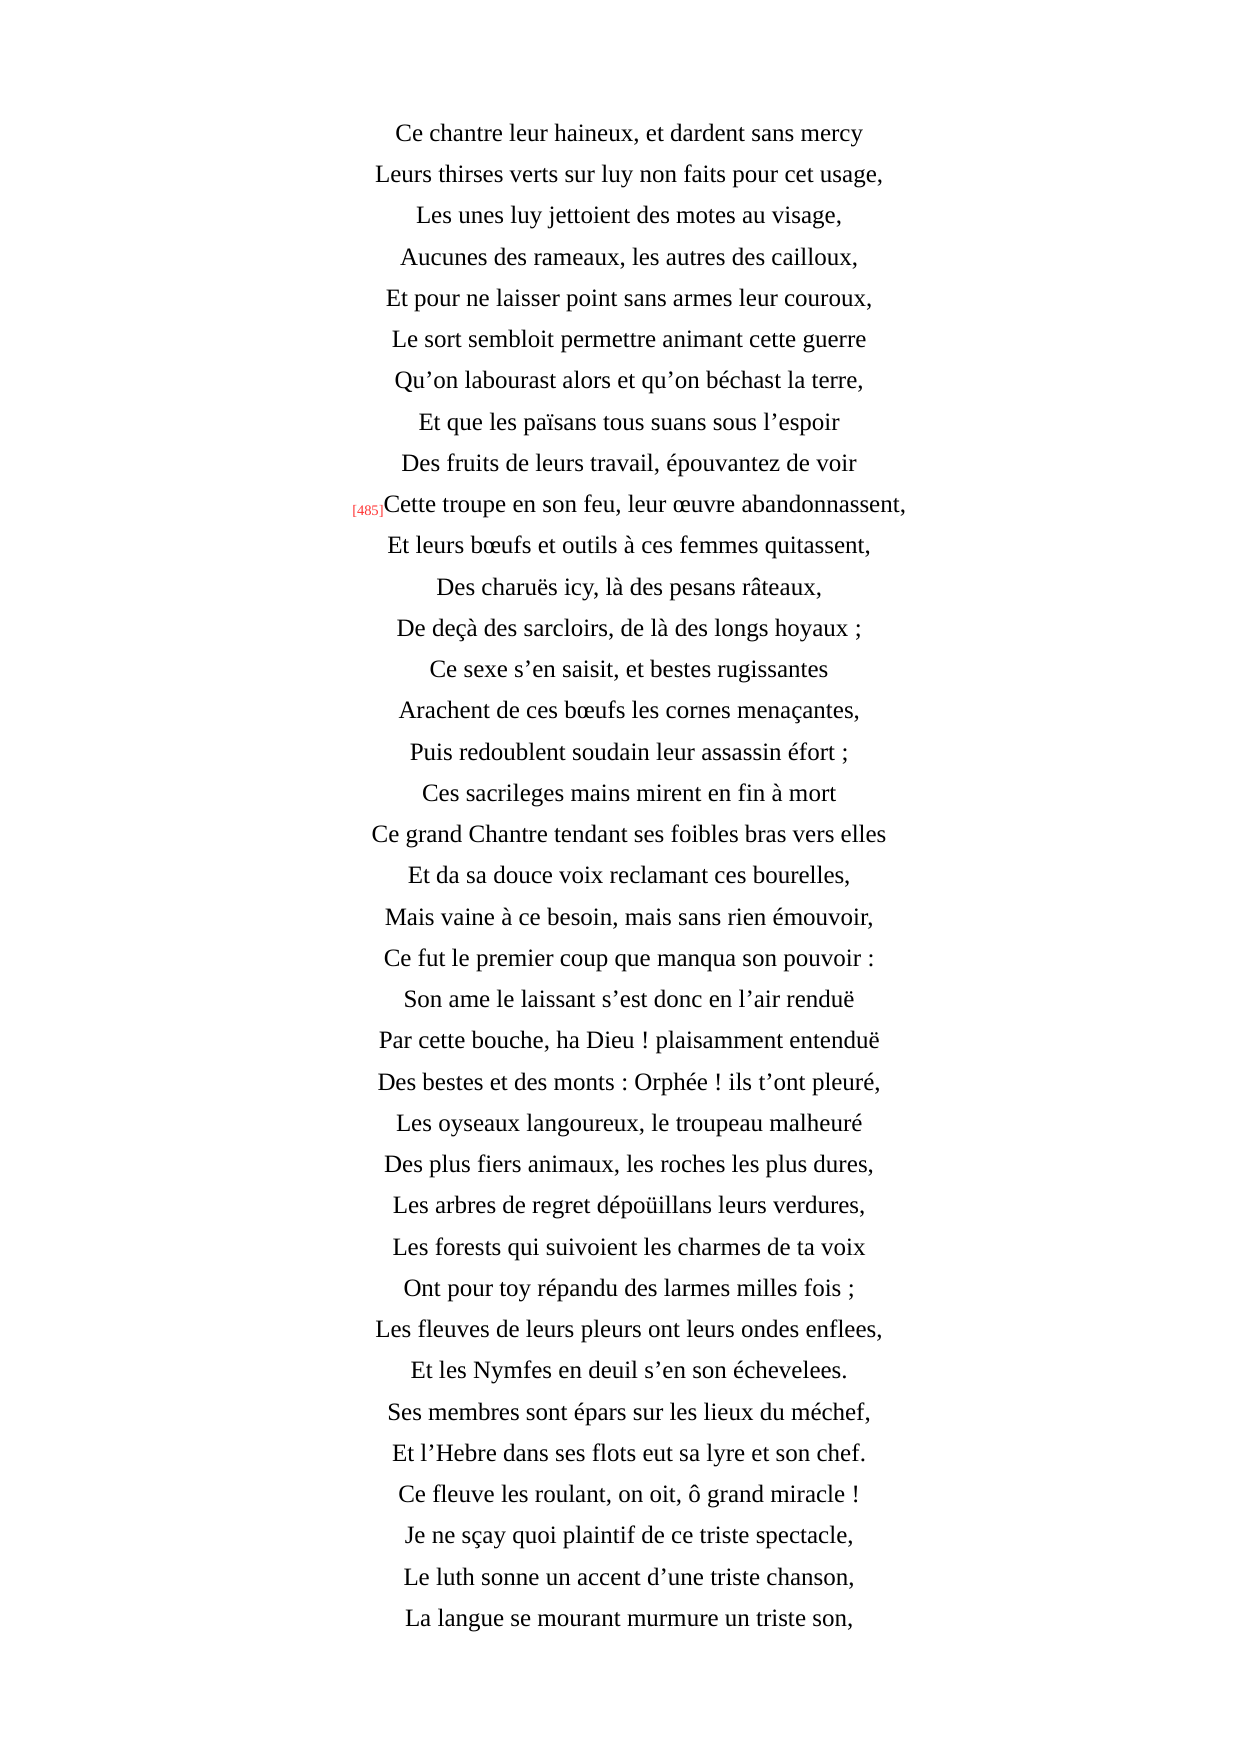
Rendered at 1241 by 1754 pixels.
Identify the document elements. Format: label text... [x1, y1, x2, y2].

text Les unes luy jettoient des motes au visage, [118, 201, 1122, 229]
text Et pour ne laisser point sans armes leur couroux, [118, 283, 1122, 312]
text Je ne sçay quoi plaintif de ce triste spectacle, [118, 1521, 1122, 1549]
text Ce grand Chantre tendant ses foibles bras vers elles [118, 819, 1122, 848]
text Les oyseaux langoureux, le troupeau malheuré [118, 1108, 1122, 1137]
text Par cette bouche, ha Dieu ! plaisamment entenduë [118, 1026, 1122, 1054]
text Des bestes et des monts : Orphée ! ils t’ont pleuré, [118, 1067, 1122, 1096]
text Le luth sonne un accent d’une triste chanson, [118, 1562, 1122, 1591]
text Et les Nymfes en deuil s’en son échevelees. [118, 1356, 1122, 1384]
text Le sort sembloit permettre animant cette guerre [118, 324, 1122, 353]
text Mais vaine à ce besoin, mais sans rien émouvoir, [118, 902, 1122, 931]
text Ce fut le premier coup que manqua son pouvoir : [118, 943, 1122, 972]
text Qu’on labourast alors et qu’on béchast la terre, [118, 366, 1122, 394]
text De deçà des sarcloirs, de là des longs hoyaux ; [118, 613, 1122, 642]
text Les arbres de regret dépoüillans leurs verdures, [118, 1191, 1122, 1219]
text Ses membres sont épars sur les lieux du méchef, [118, 1397, 1122, 1426]
text Leurs thirses verts sur luy non faits pour cet usage, [118, 159, 1122, 188]
text Et da sa douce voix reclamant ces bourelles, [118, 861, 1122, 889]
text Et que les païsans tous suans sous l’espoir [118, 407, 1122, 436]
text Puis redoublent soudain leur assassin éfort ; [118, 737, 1122, 766]
text Ont pour toy répandu des larmes milles fois ; [118, 1273, 1122, 1302]
text Son ame le laissant s’est donc en l’air renduë [118, 984, 1122, 1013]
text Ce fleuve les roulant, on oit, ô grand miracle ! [118, 1479, 1122, 1508]
text [485]Cette troupe en son feu, leur œuvre abandonnassent, [118, 489, 1122, 518]
text Des charuës icy, là des pesans râteaux, [118, 572, 1122, 601]
text Ce sexe s’en saisit, et bestes rugissantes [118, 654, 1122, 683]
text Ces sacrileges mains mirent en fin à mort [118, 778, 1122, 807]
text Les forests qui suivoient les charmes de ta voix [118, 1232, 1122, 1261]
text Les fleuves de leurs pleurs ont leurs ondes enflees, [118, 1314, 1122, 1343]
text Et l’Hebre dans ses flots eut sa lyre et son chef. [118, 1438, 1122, 1467]
text Et leurs bœufs et outils à ces femmes quitassent, [118, 531, 1122, 559]
text Des plus fiers animaux, les roches les plus dures, [118, 1149, 1122, 1178]
text Arachent de ces bœufs les cornes menaçantes, [118, 696, 1122, 724]
text Ce chantre leur haineux, et dardent sans mercy [118, 118, 1122, 147]
text La langue se mourant murmure un triste son, [118, 1603, 1122, 1632]
text Aucunes des rameaux, les autres des cailloux, [118, 242, 1122, 271]
text Des fruits de leurs travail, épouvantez de voir [118, 448, 1122, 477]
